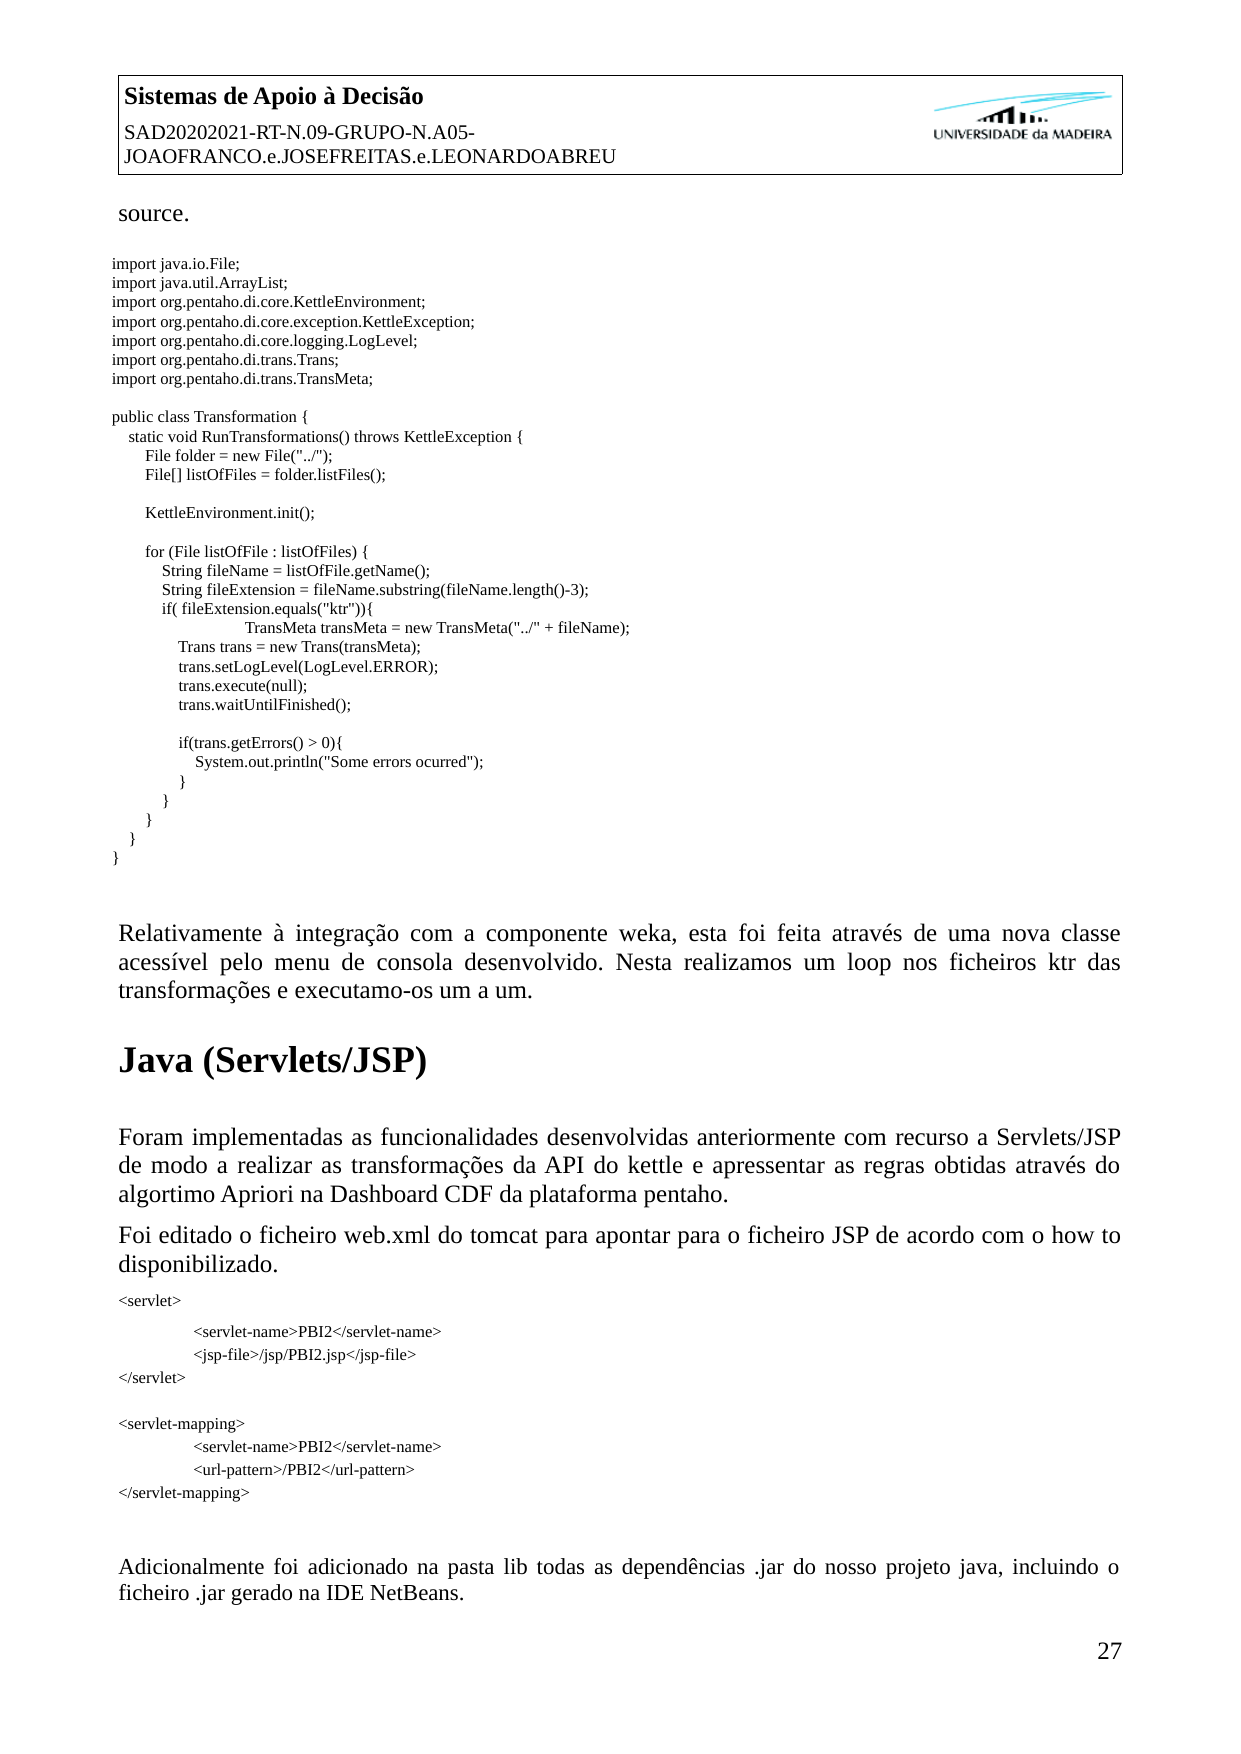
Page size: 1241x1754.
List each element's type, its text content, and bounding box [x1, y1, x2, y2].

text source. [118, 198, 1122, 227]
text KettleEnvironment.init(); [112, 503, 1109, 522]
text import java.io.File; [112, 254, 1109, 273]
text import org.pentaho.di.core.KettleEnvironment; [112, 292, 1109, 311]
text </servlet> [118, 1368, 1122, 1387]
text for (File listOfFile : listOfFiles) { [112, 541, 1109, 561]
text } [112, 829, 1109, 848]
text import org.pentaho.di.core.exception.KettleException; [112, 311, 1109, 331]
text <servlet> [118, 1291, 1122, 1310]
text <jsp-file>/jsp/PBI2.jsp</jsp-file> [193, 1345, 1122, 1364]
text } [112, 848, 1109, 867]
text import org.pentaho.di.core.logging.LogLevel; [112, 331, 1109, 350]
text String fileExtension = fileName.substring(fileName.length()-3); [112, 580, 1109, 599]
text <servlet-name>PBI2</servlet-name> [193, 1322, 1122, 1341]
text Adicionalmente foi adicionado na pasta lib todas as dependências .jar do nosso projeto java, incluindo o ficheiro .jar gerado na IDE NetBeans. [118, 1553, 1122, 1606]
text } [112, 810, 1109, 829]
text if( fileExtension.equals("ktr")){ [112, 599, 1109, 618]
subtitle Java (Servlets/JSP) [118, 1037, 1122, 1081]
text } [112, 791, 1109, 810]
text import org.pentaho.di.trans.TransMeta; [112, 369, 1109, 388]
text Trans trans = new Trans(transMeta); [112, 637, 1109, 656]
text import org.pentaho.di.trans.Trans; [112, 350, 1109, 369]
text Foi editado o ficheiro web.xml do tomcat para apontar para o ficheiro JSP de acordo com o how to disponibilizado. [118, 1221, 1122, 1278]
text Relativamente à integração com a componente weka, esta foi feita através de uma nova classe acessível pelo menu de consola desenvolvido. Nesta realizamos um loop nos ficheiros ktr das transformações e executamo-os um a um. [118, 918, 1122, 1004]
text public class Transformation { [112, 407, 1109, 426]
text import java.util.ArrayList; [112, 273, 1109, 292]
text TransMeta transMeta = new TransMeta("../" + fileName); [112, 618, 1109, 637]
text <servlet-mapping> [118, 1414, 1122, 1433]
text <servlet-name>PBI2</servlet-name> [193, 1437, 1122, 1456]
text System.out.println("Some errors ocurred"); [112, 752, 1109, 771]
text </servlet-mapping> [118, 1483, 1122, 1502]
text String fileName = listOfFile.getName(); [112, 561, 1109, 580]
text <url-pattern>/PBI2</url-pattern> [193, 1460, 1122, 1479]
text trans.setLogLevel(LogLevel.ERROR); [112, 656, 1109, 676]
text trans.execute(null); [112, 676, 1109, 695]
text Foram implementadas as funcionalidades desenvolvidas anteriormente com recurso a Servlets/JSP de modo a realizar as transformações da API do kettle e apressentar as regras obtidas através do algortimo Apriori na Dashboard CDF da plataforma pentaho. [118, 1122, 1122, 1208]
text } [112, 771, 1109, 791]
text trans.waitUntilFinished(); [112, 695, 1109, 714]
text static void RunTransformations() throws KettleException { [112, 426, 1109, 446]
text if(trans.getErrors() > 0){ [112, 733, 1109, 752]
text File[] listOfFiles = folder.listFiles(); [112, 465, 1109, 484]
text File folder = new File("../"); [112, 446, 1109, 465]
picture [919, 80, 1120, 146]
